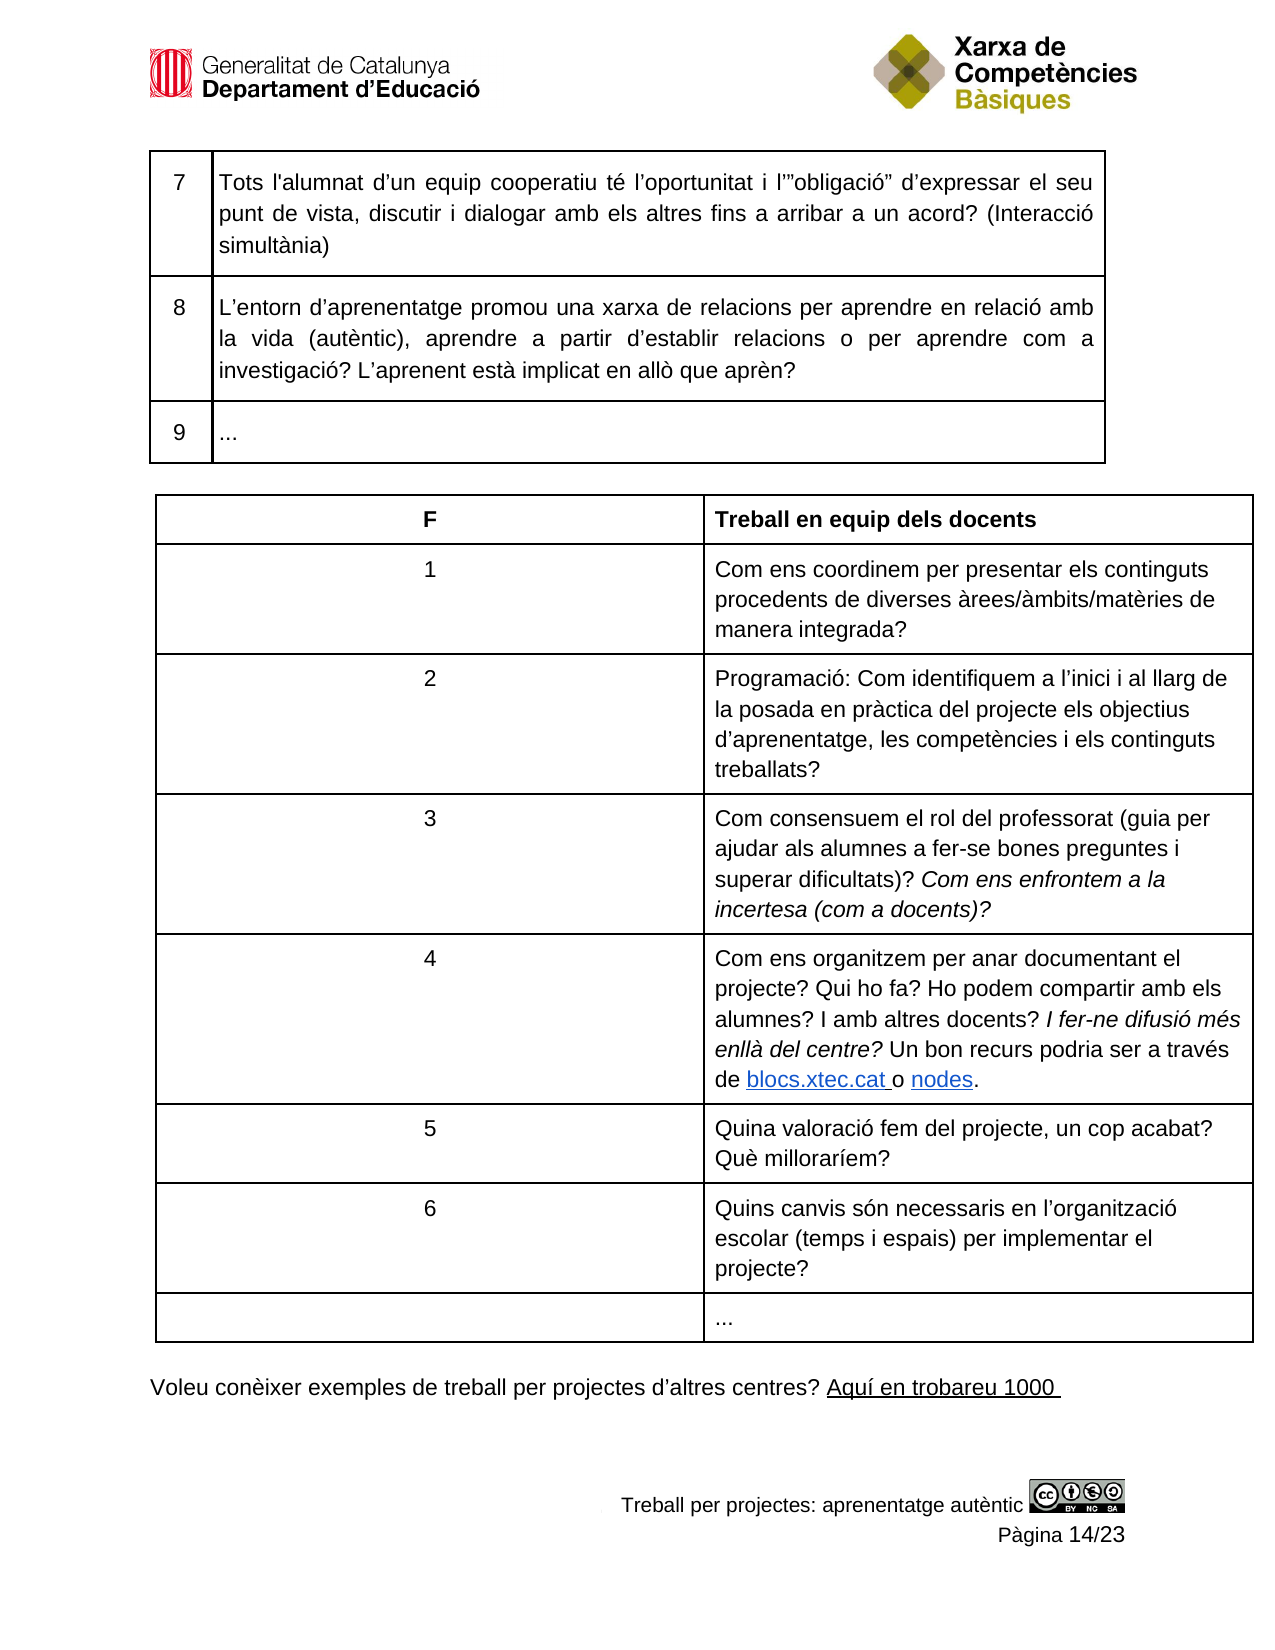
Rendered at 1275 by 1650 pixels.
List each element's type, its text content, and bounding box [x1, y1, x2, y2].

table_cell 9 [151, 402, 211, 462]
table_header F [157, 496, 703, 543]
table_cell Quina valoració fem del projecte, un cop acabat? Què milloraríem? [705, 1105, 1252, 1182]
table_cell 3 [157, 795, 703, 933]
table_cell Programació: Com identifiquem a l’inici i al llarg de la posada en pràctica del projecte els objectius d’aprenentatge, les competències i els continguts treballats? [705, 655, 1252, 793]
table_cell 5 [157, 1105, 703, 1182]
table_cell 4 [157, 935, 703, 1103]
text Voleu conèixer exemples de treball per projectes d’altres centres? Aquí en trobareu 1000 [150, 1373, 1125, 1400]
table_cell 2 [157, 655, 703, 793]
table_cell L’entorn d’aprenentatge promou una xarxa de relacions per aprendre en relació amb la vida (autèntic), aprendre a partir d’establir relacions o per aprendre com a investigació? L’aprenent està implicat en allò que aprèn? [214, 277, 1104, 400]
table_cell 8 [151, 277, 211, 400]
table_cell Com ens coordinem per presentar els continguts procedents de diverses àrees/àmbits/matèries de manera integrada? [705, 545, 1252, 653]
table_cell [157, 1294, 703, 1341]
table_cell 7 [151, 152, 211, 275]
picture [873, 28, 1148, 129]
picture [150, 48, 504, 108]
table_header Treball en equip dels docents [705, 496, 1252, 543]
table_cell Com consensuem el rol del professorat (guia per ajudar als alumnes a fer-se bones preguntes i superar dificultats)? Com ens enfrontem a la incertesa (com a docents)? [705, 795, 1252, 933]
table_cell 1 [157, 545, 703, 653]
table_cell ... [214, 402, 1104, 462]
table_cell 6 [157, 1184, 703, 1292]
picture [1029, 1479, 1125, 1513]
table_cell Tots l'alumnat d’un equip cooperatiu té l’oportunitat i l’”obligació” d’expressar el seu punt de vista, discutir i dialogar amb els altres fins a arribar a un acord? (Interacció simultània) [214, 152, 1104, 275]
table_cell ... [705, 1294, 1252, 1341]
table_cell Com ens organitzem per anar documentant el projecte? Qui ho fa? Ho podem compartir amb els alumnes? I amb altres docents? I fer-ne difusió més enllà del centre? Un bon recurs podria ser a través de blocs.xtec.cat o nodes. [705, 935, 1252, 1103]
table_cell Quins canvis són necessaris en l’organització escolar (temps i espais) per implementar el projecte? [705, 1184, 1252, 1292]
